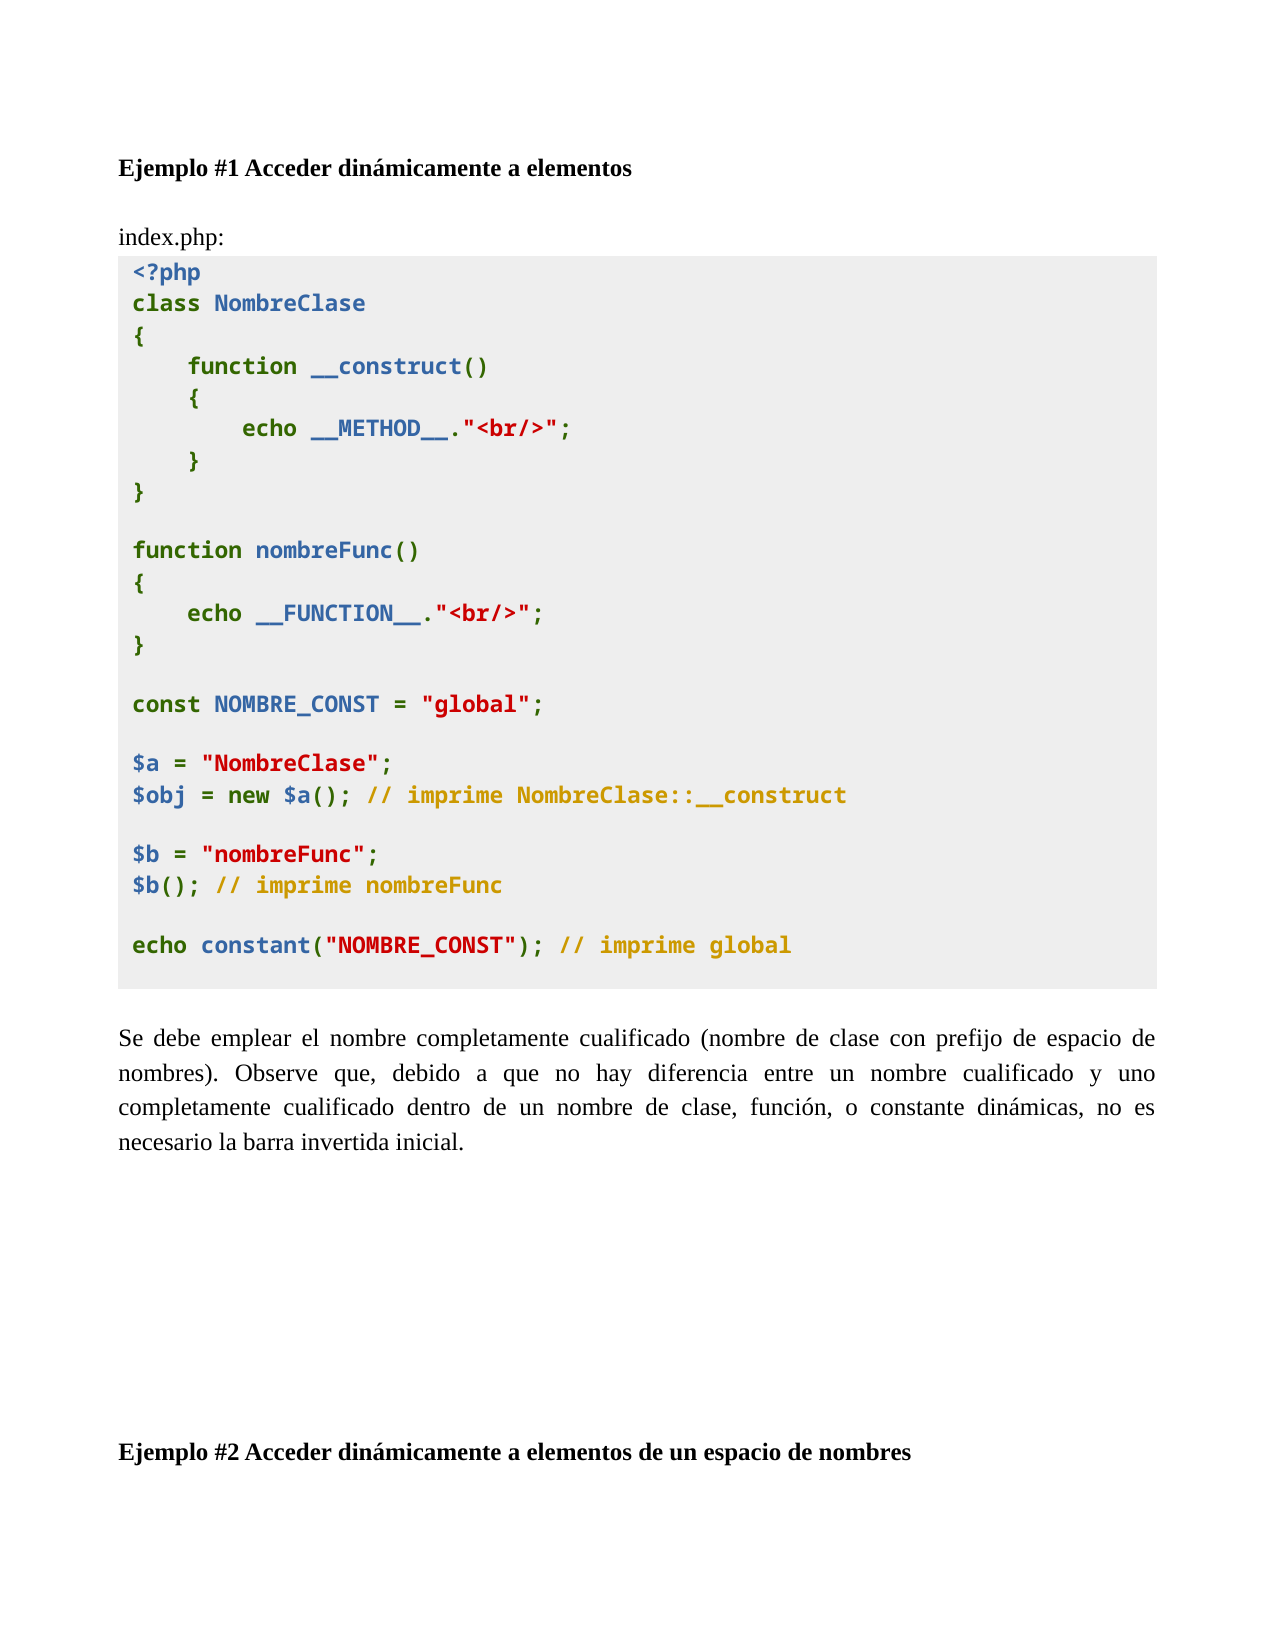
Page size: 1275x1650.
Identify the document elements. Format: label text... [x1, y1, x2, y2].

text const NOMBRE_CONST = "global"; [118, 688, 1157, 719]
text $a = "NombreClase"; [118, 747, 1157, 778]
text } [118, 475, 1157, 506]
text <?php [118, 256, 1157, 287]
text Ejemplo #1 Acceder dinámicamente a elementos [118, 153, 1157, 181]
text } [118, 443, 1157, 475]
text { [118, 566, 1157, 597]
text echo constant("NOMBRE_CONST"); // imprime global [118, 929, 1157, 989]
text $b = "nombreFunc"; [118, 838, 1157, 869]
text function __construct() [118, 350, 1157, 381]
text index.php: [118, 222, 1157, 250]
text class NombreClase [118, 287, 1157, 318]
text } [118, 628, 1157, 659]
text $b(); // imprime nombreFunc [118, 869, 1157, 901]
text echo __FUNCTION__."<br/>"; [118, 597, 1157, 628]
text function nombreFunc() [118, 534, 1157, 566]
text { [118, 381, 1157, 412]
text $obj = new $a(); // imprime NombreClase::__construct [118, 778, 1157, 810]
text Ejemplo #2 Acceder dinámicamente a elementos de un espacio de nombres [118, 1437, 1157, 1466]
text echo __METHOD__."<br/>"; [118, 412, 1157, 443]
text { [118, 318, 1157, 350]
text Se debe emplear el nombre completamente cualificado (nombre de clase con prefijo de espacio de nombres). Observe que, debido a que no hay diferencia entre un nombre cualificado y uno completamente cualificado dentro de un nombre de clase, función, o constante dinámicas, no es necesario la barra invertida inicial. [118, 1023, 1157, 1156]
